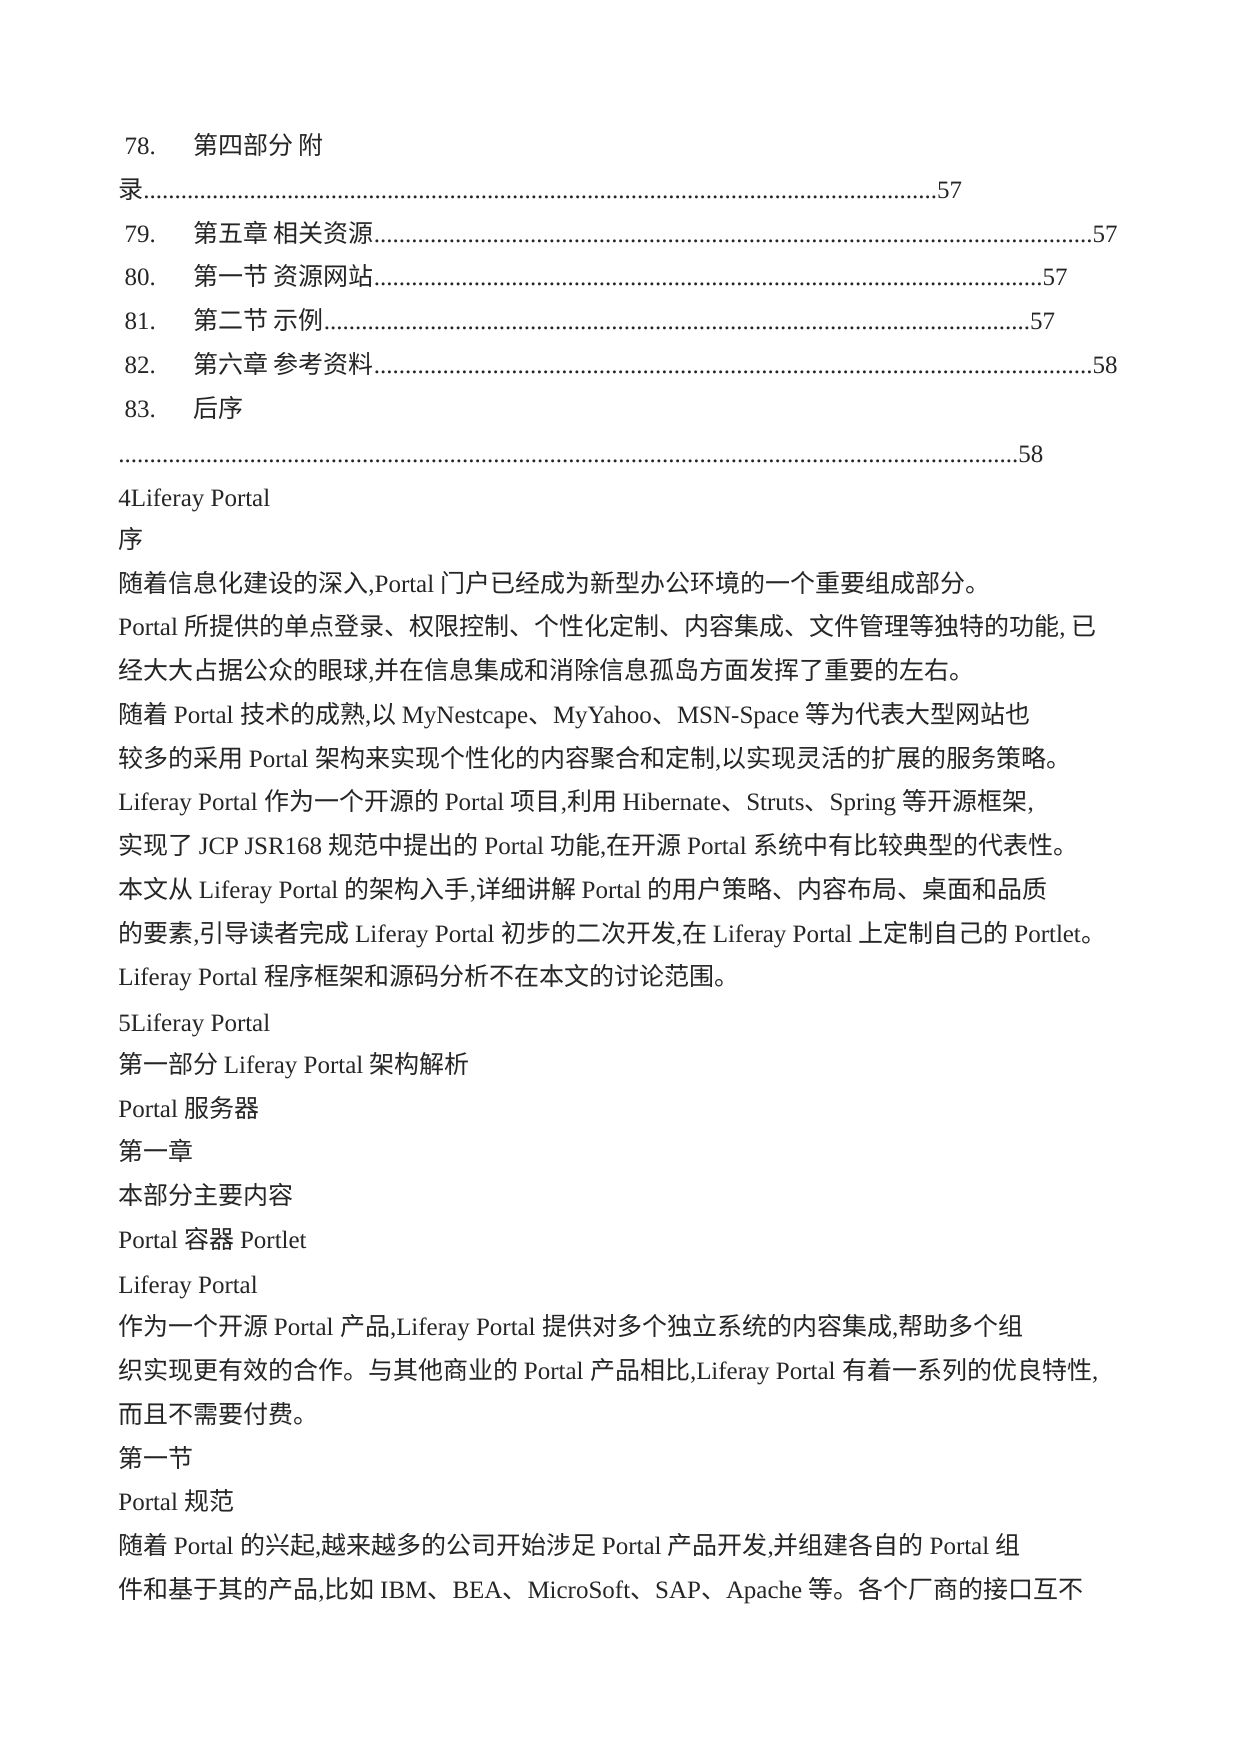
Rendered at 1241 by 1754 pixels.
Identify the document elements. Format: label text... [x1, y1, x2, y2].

text Liferay Portal [118, 1256, 1122, 1299]
text 较多的采用 Portal 架构来实现个性化的内容聚合和定制,以实现灵活的扩展的服务策略。 [118, 731, 1122, 774]
text 第一章 [118, 1124, 1122, 1168]
text 随着 Portal 技术的成熟,以 MyNestcape、MyYahoo、MSN-Space 等为代表大型网站也 [118, 687, 1122, 731]
text 第一部分 Liferay Portal 架构解析 [118, 1037, 1122, 1081]
text 作为一个开源 Portal 产品,Liferay Portal 提供对多个独立系统的内容集成,帮助多个组 [118, 1299, 1122, 1343]
text 4Liferay Portal [118, 468, 1122, 512]
list 第一节 资源网站...........................................................................................................57 [118, 249, 1122, 293]
text 本文从 Liferay Portal 的架构入手,详细讲解 Portal 的用户策略、内容布局、桌面和品质 [118, 862, 1122, 906]
text Portal 所提供的单点登录、权限控制、个性化定制、内容集成、文件管理等独特的功能, 已 [118, 599, 1122, 643]
text 本部分主要内容 [118, 1168, 1122, 1212]
list 后序 ................................................................................................................................................58 [118, 381, 1122, 468]
text Portal 容器 Portlet [118, 1212, 1122, 1256]
list 第五章 相关资源...................................................................................................................57 [118, 206, 1122, 249]
text Liferay Portal 程序框架和源码分析不在本文的讨论范围。 [118, 949, 1122, 993]
text 的要素,引导读者完成 Liferay Portal 初步的二次开发,在 Liferay Portal 上定制自己的 Portlet。 [118, 906, 1122, 949]
text 序 [118, 512, 1122, 556]
list 第四部分 附录...............................................................................................................................57 [118, 118, 1122, 206]
list 第六章 参考资料...................................................................................................................58 [118, 337, 1122, 381]
text 5Liferay Portal [118, 993, 1122, 1037]
text 经大大占据公众的眼球,并在信息集成和消除信息孤岛方面发挥了重要的左右。 [118, 643, 1122, 687]
text 件和基于其的产品,比如 IBM、BEA、MicroSoft、SAP、Apache 等。各个厂商的接口互不 [118, 1562, 1122, 1606]
text Liferay Portal 作为一个开源的 Portal 项目,利用 Hibernate、Struts、Spring 等开源框架, [118, 774, 1122, 818]
text 织实现更有效的合作。与其他商业的 Portal 产品相比,Liferay Portal 有着一系列的优良特性, [118, 1343, 1122, 1387]
text 随着 Portal 的兴起,越来越多的公司开始涉足 Portal 产品开发,并组建各自的 Portal 组 [118, 1518, 1122, 1562]
text 随着信息化建设的深入,Portal 门户已经成为新型办公环境的一个重要组成部分。 [118, 556, 1122, 599]
list 第二节 示例.................................................................................................................57 [118, 293, 1122, 337]
text Portal 服务器 [118, 1081, 1122, 1124]
text Portal 规范 [118, 1474, 1122, 1518]
text 实现了 JCP JSR168 规范中提出的 Portal 功能,在开源 Portal 系统中有比较典型的代表性。 [118, 818, 1122, 862]
text 第一节 [118, 1431, 1122, 1474]
text 而且不需要付费。 [118, 1387, 1122, 1431]
